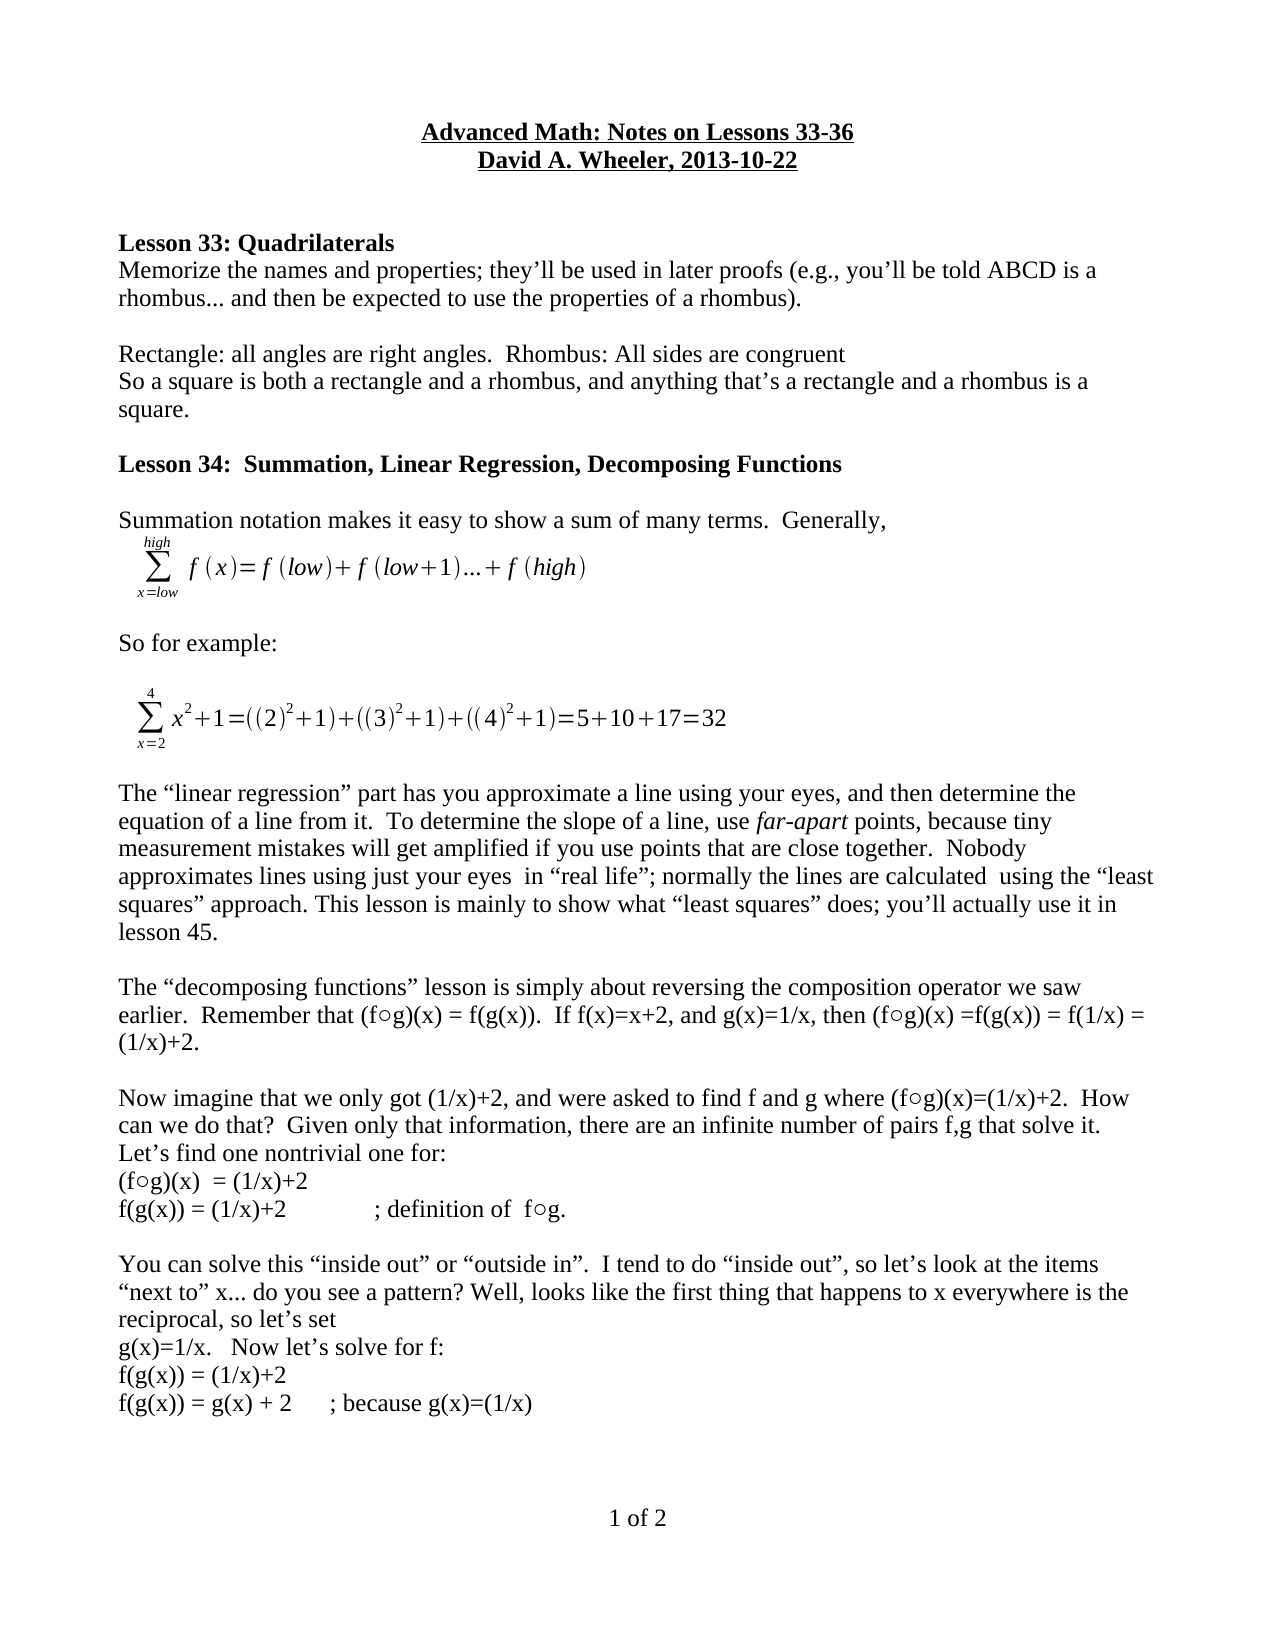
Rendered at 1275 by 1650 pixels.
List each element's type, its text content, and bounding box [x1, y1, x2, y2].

text (f○g)(x) = (1/x)+2 [118, 1167, 1157, 1195]
text You can solve this “inside out” or “outside in”. I tend to do “inside out”, so let’s look at the items “next to” x... do you see a pattern? Well, looks like the first thing that happens to x everywhere is the reciprocal, so let’s set [118, 1250, 1157, 1333]
text Lesson 33: Quadrilaterals [118, 229, 1157, 257]
text f(g(x)) = (1/x)+2 ; definition of f○g. [118, 1195, 1157, 1222]
text David A. Wheeler, 2013-10-22 [118, 146, 1157, 173]
text Summation notation makes it easy to show a sum of many terms. Generally, [118, 506, 1157, 534]
text The “linear regression” part has you approximate a line using your eyes, and then determine the equation of a line from it. To determine the slope of a line, use far-apart points, because tiny measurement mistakes will get amplified if you use points that are close together. Nobody approximates lines using just your eyes in “real life”; normally the lines are calculated using the “least squares” approach. This lesson is mainly to show what “least squares” does; you’ll actually use it in lesson 45. [118, 779, 1157, 945]
text So a square is both a rectangle and a rhombus, and anything that’s a rectangle and a rhombus is a square. [118, 367, 1157, 423]
text f(g(x)) = (1/x)+2 [118, 1361, 1157, 1389]
text The “decomposing functions” lesson is simply about reversing the composition operator we saw earlier. Remember that (f○g)(x) = f(g(x)). If f(x)=x+2, and g(x)=1/x, then (f○g)(x) =f(g(x)) = f(1/x) = (1/x)+2. [118, 973, 1157, 1056]
text Now imagine that we only got (1/x)+2, and were asked to find f and g where (f○g)(x)=(1/x)+2. How can we do that? Given only that information, there are an infinite number of pairs f,g that solve it. Let’s find one nontrivial one for: [118, 1084, 1157, 1167]
text So for example: [118, 629, 1157, 656]
text Advanced Math: Notes on Lessons 33-36 [118, 118, 1157, 146]
text Lesson 34: Summation, Linear Regression, Decomposing Functions [118, 451, 1157, 478]
text f(g(x)) = g(x) + 2 ; because g(x)=(1/x) [118, 1389, 1157, 1416]
text g(x)=1/x. Now let’s solve for f: [118, 1333, 1157, 1361]
text Rectangle: all angles are right angles. Rhombus: All sides are congruent [118, 340, 1157, 367]
text Memorize the names and properties; they’ll be used in later proofs (e.g., you’ll be told ABCD is a rhombus... and then be expected to use the properties of a rhombus). [118, 257, 1157, 312]
